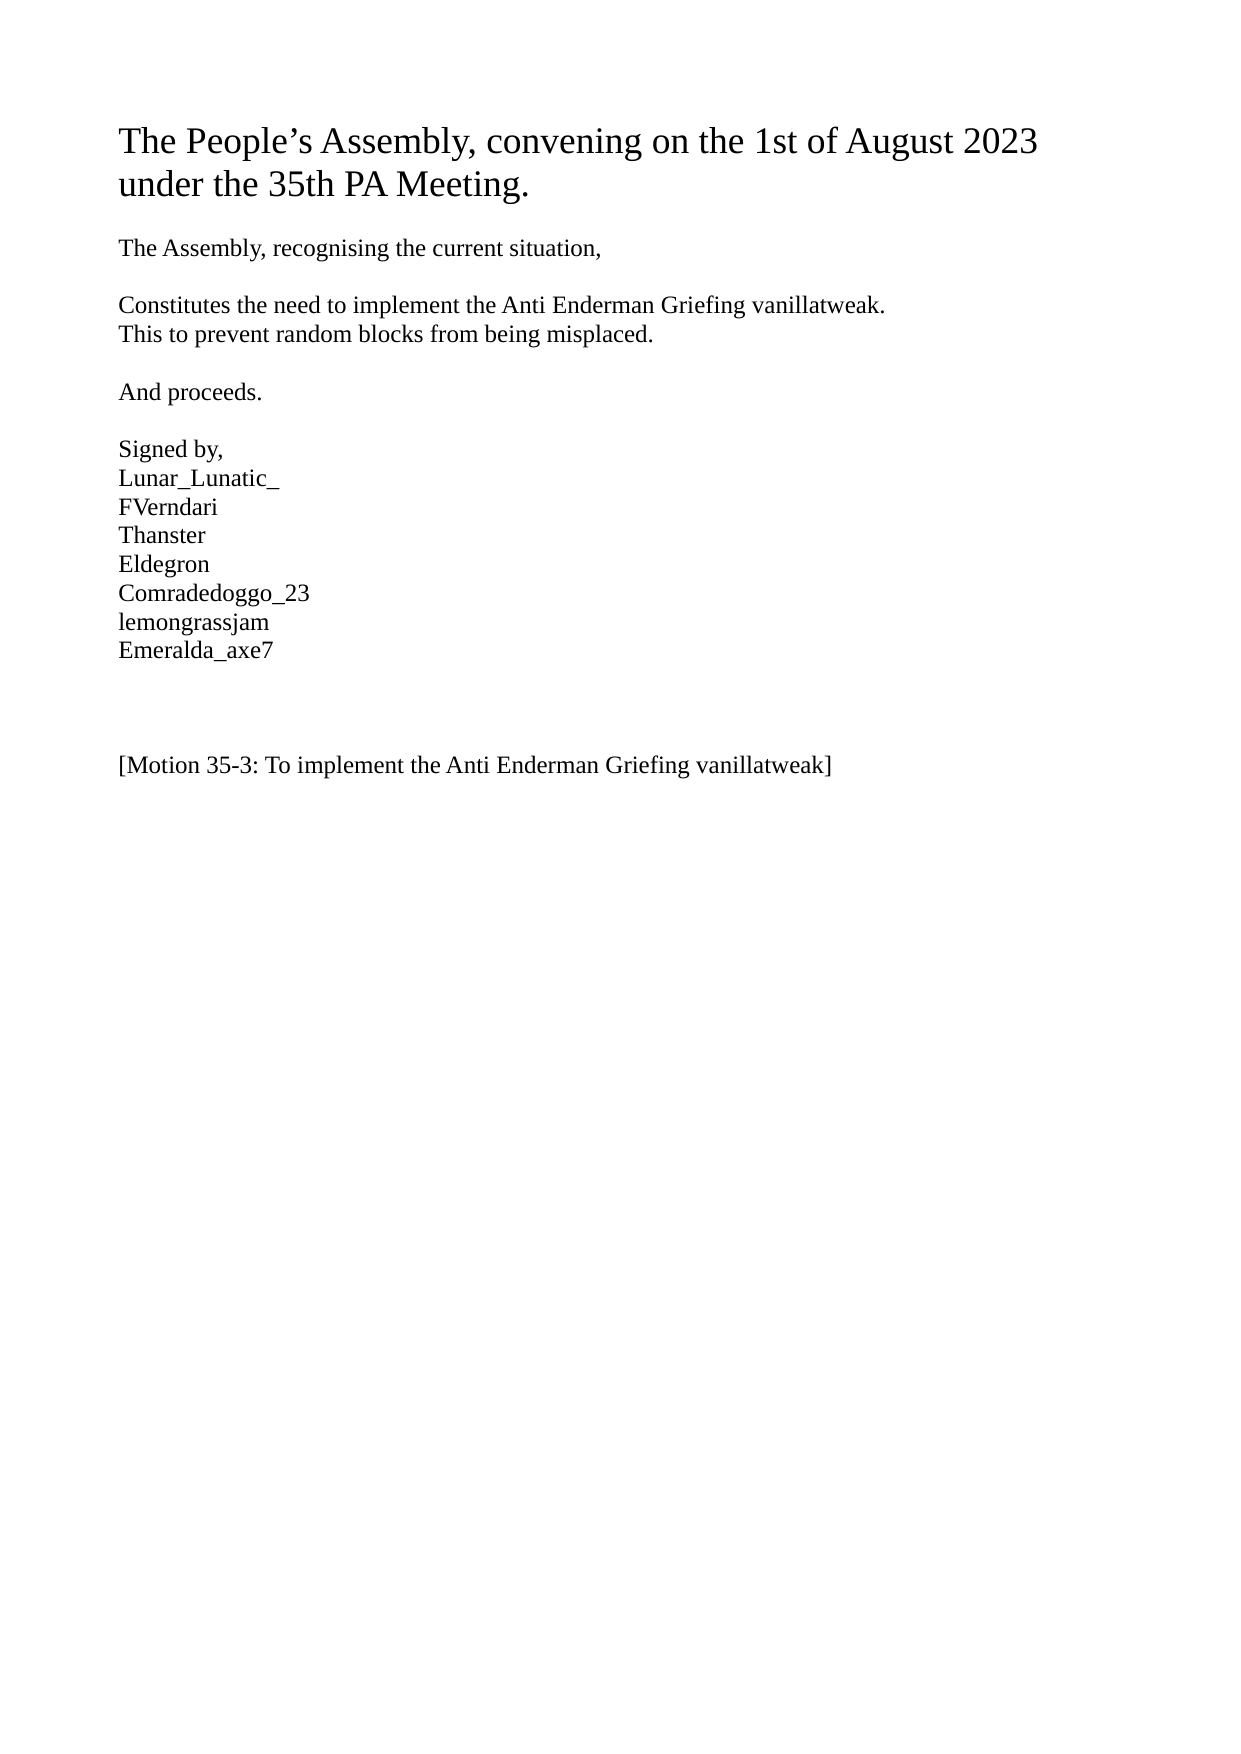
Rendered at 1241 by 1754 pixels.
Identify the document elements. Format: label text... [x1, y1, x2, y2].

text The Assembly, recognising the current situation, [118, 233, 1122, 262]
text Eldegron [118, 549, 1122, 578]
text lemongrassjam [118, 607, 1122, 636]
text FVerndari [118, 492, 1122, 521]
text [Motion 35-3: To implement the Anti Enderman Griefing vanillatweak] [118, 751, 1122, 779]
text This to prevent random blocks from being misplaced. [118, 319, 1122, 348]
text Comradedoggo_23 [118, 578, 1122, 607]
text Emeralda_axe7 [118, 636, 1122, 664]
text Constitutes the need to implement the Anti Enderman Griefing vanillatweak. [118, 291, 1122, 319]
text And proceeds. [118, 377, 1122, 406]
text The People’s Assembly, convening on the 1st of August 2023 under the 35th PA Meeting. [118, 118, 1122, 204]
text Signed by, [118, 434, 1122, 463]
text Thanster [118, 521, 1122, 549]
text Lunar_Lunatic_ [118, 463, 1122, 492]
